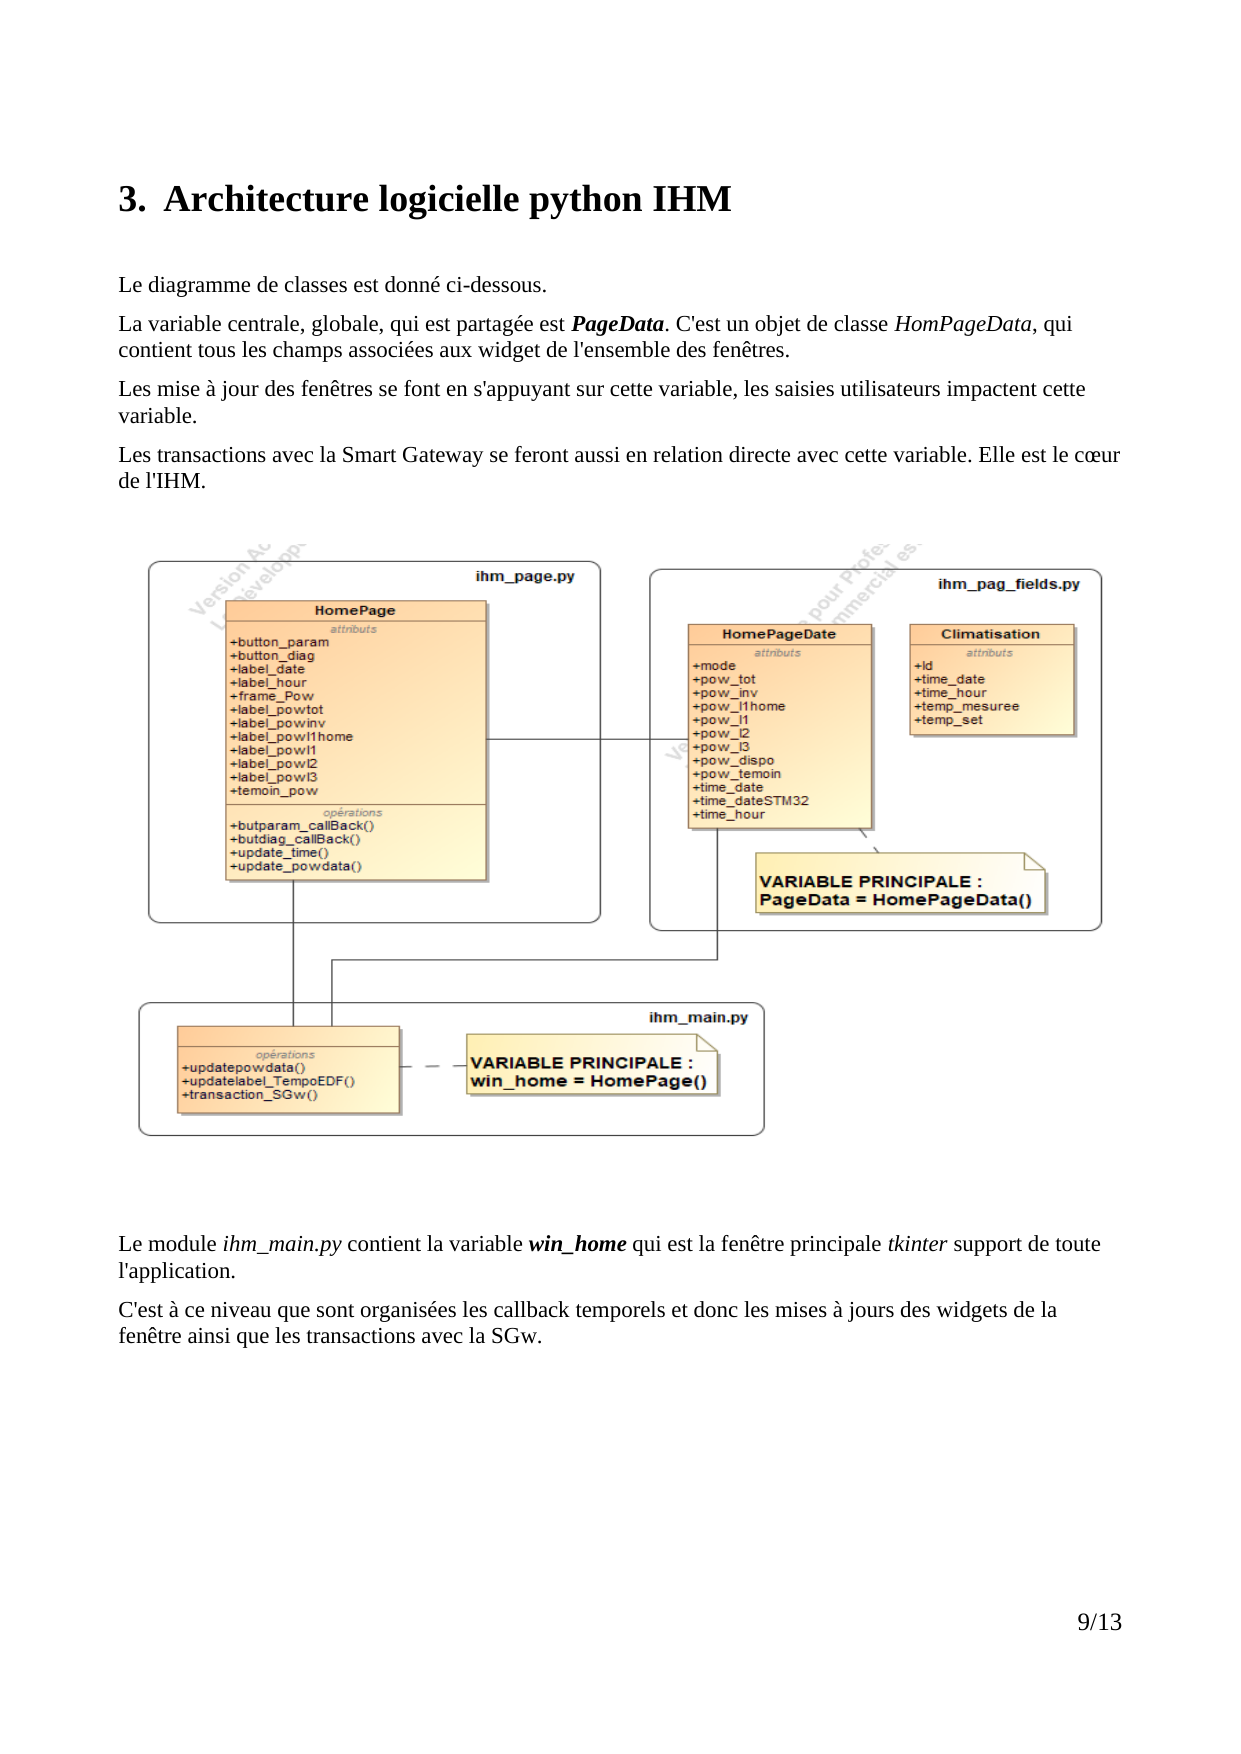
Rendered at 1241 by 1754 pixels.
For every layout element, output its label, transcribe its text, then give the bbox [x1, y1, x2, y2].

text Les transactions avec la Smart Gateway se feront aussi en relation directe avec cette variable. Elle est le cœur de l'IHM. [118, 441, 1122, 493]
text Le diagramme de classes est donné ci-dessous. [118, 271, 1122, 298]
text Les mise à jour des fenêtres se font en s'appuyant sur cette variable, les saisies utilisateurs impactent cette variable. [118, 375, 1122, 428]
text C'est à ce niveau que sont organisées les callback temporels et donc les mises à jours des widgets de la fenêtre ainsi que les transactions avec la SGw. [118, 1296, 1122, 1348]
subtitle Architecture logicielle python IHM [118, 176, 1122, 220]
text La variable centrale, globale, qui est partagée est PageData. C'est un objet de classe HomPageData, qui contient tous les champs associées aux widget de l'ensemble des fenêtres. [118, 310, 1122, 363]
text Le module ihm_main.py contient la variable win_home qui est la fenêtre principale tkinter support de toute l'application. [118, 1230, 1122, 1283]
